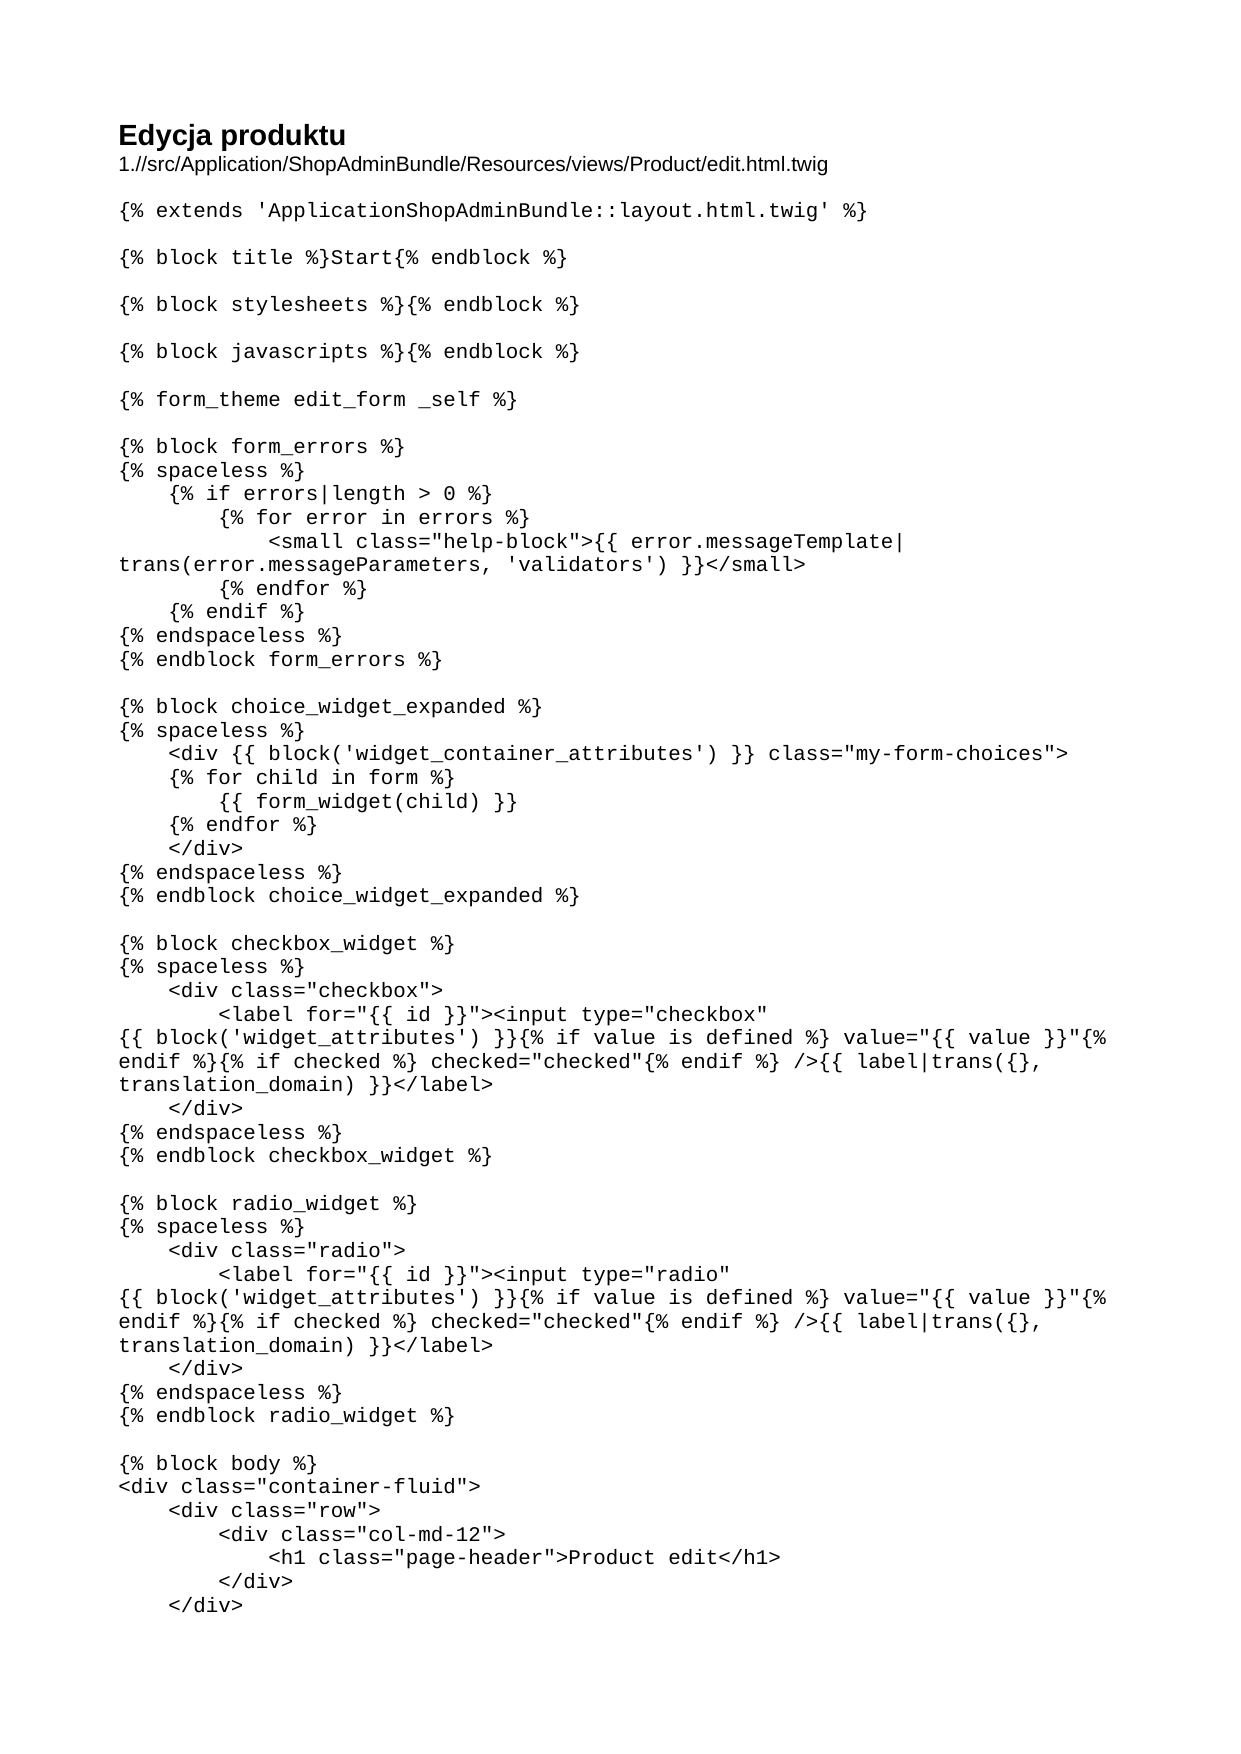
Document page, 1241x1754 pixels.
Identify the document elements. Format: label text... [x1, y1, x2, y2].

text <div class="checkbox"> [118, 980, 1122, 1003]
text {% spaceless %} [118, 720, 1122, 743]
text <div class="radio"> [118, 1240, 1122, 1264]
text </div> [118, 1571, 1122, 1595]
text {% endblock radio_widget %} [118, 1406, 1122, 1429]
text </div> [118, 1595, 1122, 1618]
text {% endspaceless %} [118, 862, 1122, 885]
text {% for error in errors %} [118, 507, 1122, 531]
text {% spaceless %} [118, 460, 1122, 483]
text {% endspaceless %} [118, 625, 1122, 649]
text <label for="{{ id }}"><input type="checkbox" {{ block('widget_attributes') }}{% if value is defined %} value="{{ value }}"{% endif %}{% if checked %} checked="checked"{% endif %} />{{ label|trans({}, translation_domain) }}</label> [118, 1003, 1122, 1098]
text {% block title %}Start{% endblock %} [118, 247, 1122, 271]
text {% block javascripts %}{% endblock %} [118, 341, 1122, 365]
text {% endfor %} [118, 814, 1122, 838]
text <div class="container-fluid"> [118, 1476, 1122, 1500]
text {% endif %} [118, 602, 1122, 625]
text {% endblock checkbox_widget %} [118, 1145, 1122, 1169]
text <small class="help-block">{{ error.messageTemplate|trans(error.messageParameters, 'validators') }}</small> [118, 531, 1122, 578]
text </div> [118, 1098, 1122, 1122]
text <h1 class="page-header">Product edit</h1> [118, 1547, 1122, 1571]
text {% endblock choice_widget_expanded %} [118, 885, 1122, 909]
text {% block radio_widget %} [118, 1193, 1122, 1216]
text <div class="col-md-12"> [118, 1524, 1122, 1547]
text <label for="{{ id }}"><input type="radio" {{ block('widget_attributes') }}{% if value is defined %} value="{{ value }}"{% endif %}{% if checked %} checked="checked"{% endif %} />{{ label|trans({}, translation_domain) }}</label> [118, 1264, 1122, 1358]
text {% extends 'ApplicationShopAdminBundle::layout.html.twig' %} [118, 199, 1122, 223]
text {% for child in form %} [118, 767, 1122, 791]
text <div {{ block('widget_container_attributes') }} class="my-form-choices"> [118, 743, 1122, 767]
text {% form_theme edit_form _self %} [118, 389, 1122, 412]
text {% spaceless %} [118, 956, 1122, 980]
text <div class="row"> [118, 1500, 1122, 1524]
text Edycja produktu [118, 118, 1122, 152]
text {% endspaceless %} [118, 1122, 1122, 1145]
text {% endblock form_errors %} [118, 649, 1122, 672]
text {% endspaceless %} [118, 1382, 1122, 1406]
text {% block checkbox_widget %} [118, 933, 1122, 956]
text </div> [118, 1358, 1122, 1382]
text {% if errors|length > 0 %} [118, 483, 1122, 507]
text {% block stylesheets %}{% endblock %} [118, 294, 1122, 318]
text {% spaceless %} [118, 1216, 1122, 1240]
text {% endfor %} [118, 578, 1122, 602]
text {% block body %} [118, 1453, 1122, 1476]
text {{ form_widget(child) }} [118, 791, 1122, 814]
text </div> [118, 838, 1122, 862]
text {% block choice_widget_expanded %} [118, 696, 1122, 720]
text 1.//src/Application/ShopAdminBundle/Resources/views/Product/edit.html.twig [118, 152, 1122, 176]
text {% block form_errors %} [118, 436, 1122, 460]
